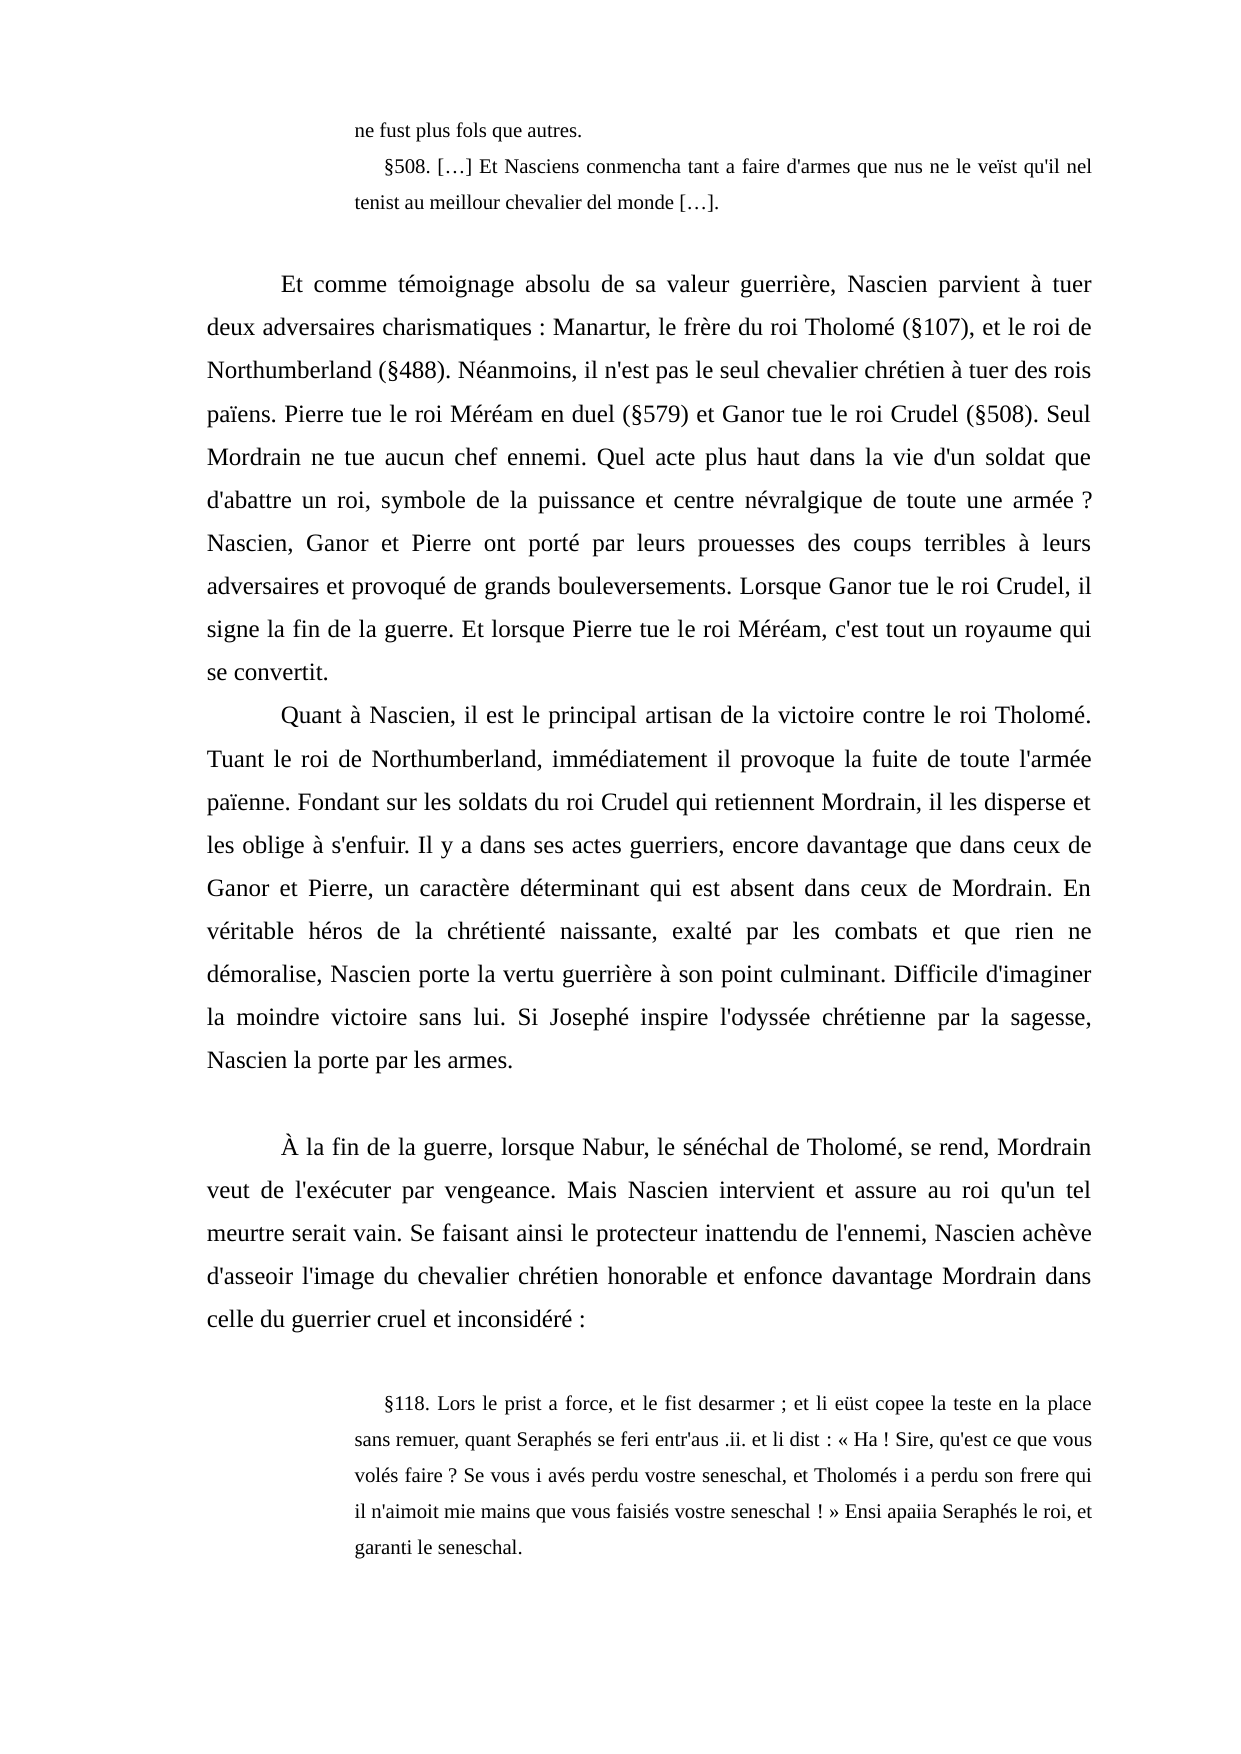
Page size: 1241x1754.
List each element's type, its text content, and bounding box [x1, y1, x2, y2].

text Et comme témoignage absolu de sa valeur guerrière, Nascien parvient à tuer deux adversaires charismatiques : Manartur, le frère du roi Tholomé (§107), et le roi de Northumberland (§488). Néanmoins, il n'est pas le seul chevalier chrétien à tuer des rois païens. Pierre tue le roi Méréam en duel (§579) et Ganor tue le roi Crudel (§508). Seul Mordrain ne tue aucun chef ennemi. Quel acte plus haut dans la vie d'un soldat que d'abattre un roi, symbole de la puissance et centre névralgique de toute une armée ? Nascien, Ganor et Pierre ont porté par leurs prouesses des coups terribles à leurs adversaires et provoqué de grands bouleversements. Lorsque Ganor tue le roi Crudel, il signe la fin de la guerre. Et lorsque Pierre tue le roi Méréam, c'est tout un royaume qui se convertit. [207, 269, 1093, 686]
text §508. […] Et Nasciens conmencha tant a faire d'armes que nus ne le veïst qu'il nel tenist au meillour chevalier del monde […]. [354, 154, 1093, 214]
text §118. Lors le prist a force, et le fist desarmer ; et li eüst copee la teste en la place sans remuer, quant Seraphés se feri entr'aus .ii. et li dist : « Ha ! Sire, qu'est ce que vous volés faire ? Se vous i avés perdu vostre seneschal, et Tholomés i a perdu son frere qui il n'aimoit mie mains que vous faisiés vostre seneschal ! » Ensi apaiia Seraphés le roi, et garanti le seneschal. [354, 1391, 1093, 1559]
text À la fin de la guerre, lorsque Nabur, le sénéchal de Tholomé, se rend, Mordrain veut de l'exécuter par vengeance. Mais Nascien intervient et assure au roi qu'un tel meurtre serait vain. Se faisant ainsi le protecteur inattendu de l'ennemi, Nascien achève d'asseoir l'image du chevalier chrétien honorable et enfonce davantage Mordrain dans celle du guerrier cruel et inconsidéré : [207, 1132, 1093, 1333]
text Quant à Nascien, il est le principal artisan de la victoire contre le roi Tholomé. Tuant le roi de Northumberland, immédiatement il provoque la fuite de toute l'armée païenne. Fondant sur les soldats du roi Crudel qui retiennent Mordrain, il les disperse et les oblige à s'enfuir. Il y a dans ses actes guerriers, encore davantage que dans ceux de Ganor et Pierre, un caractère déterminant qui est absent dans ceux de Mordrain. En véritable héros de la chrétienté naissante, exalté par les combats et que rien ne démoralise, Nascien porte la vertu guerrière à son point culminant. Difficile d'imaginer la moindre victoire sans lui. Si Josephé inspire l'odyssée chrétienne par la sagesse, Nascien la porte par les armes. [207, 701, 1093, 1074]
text ne fust plus fols que autres. [354, 118, 1093, 142]
